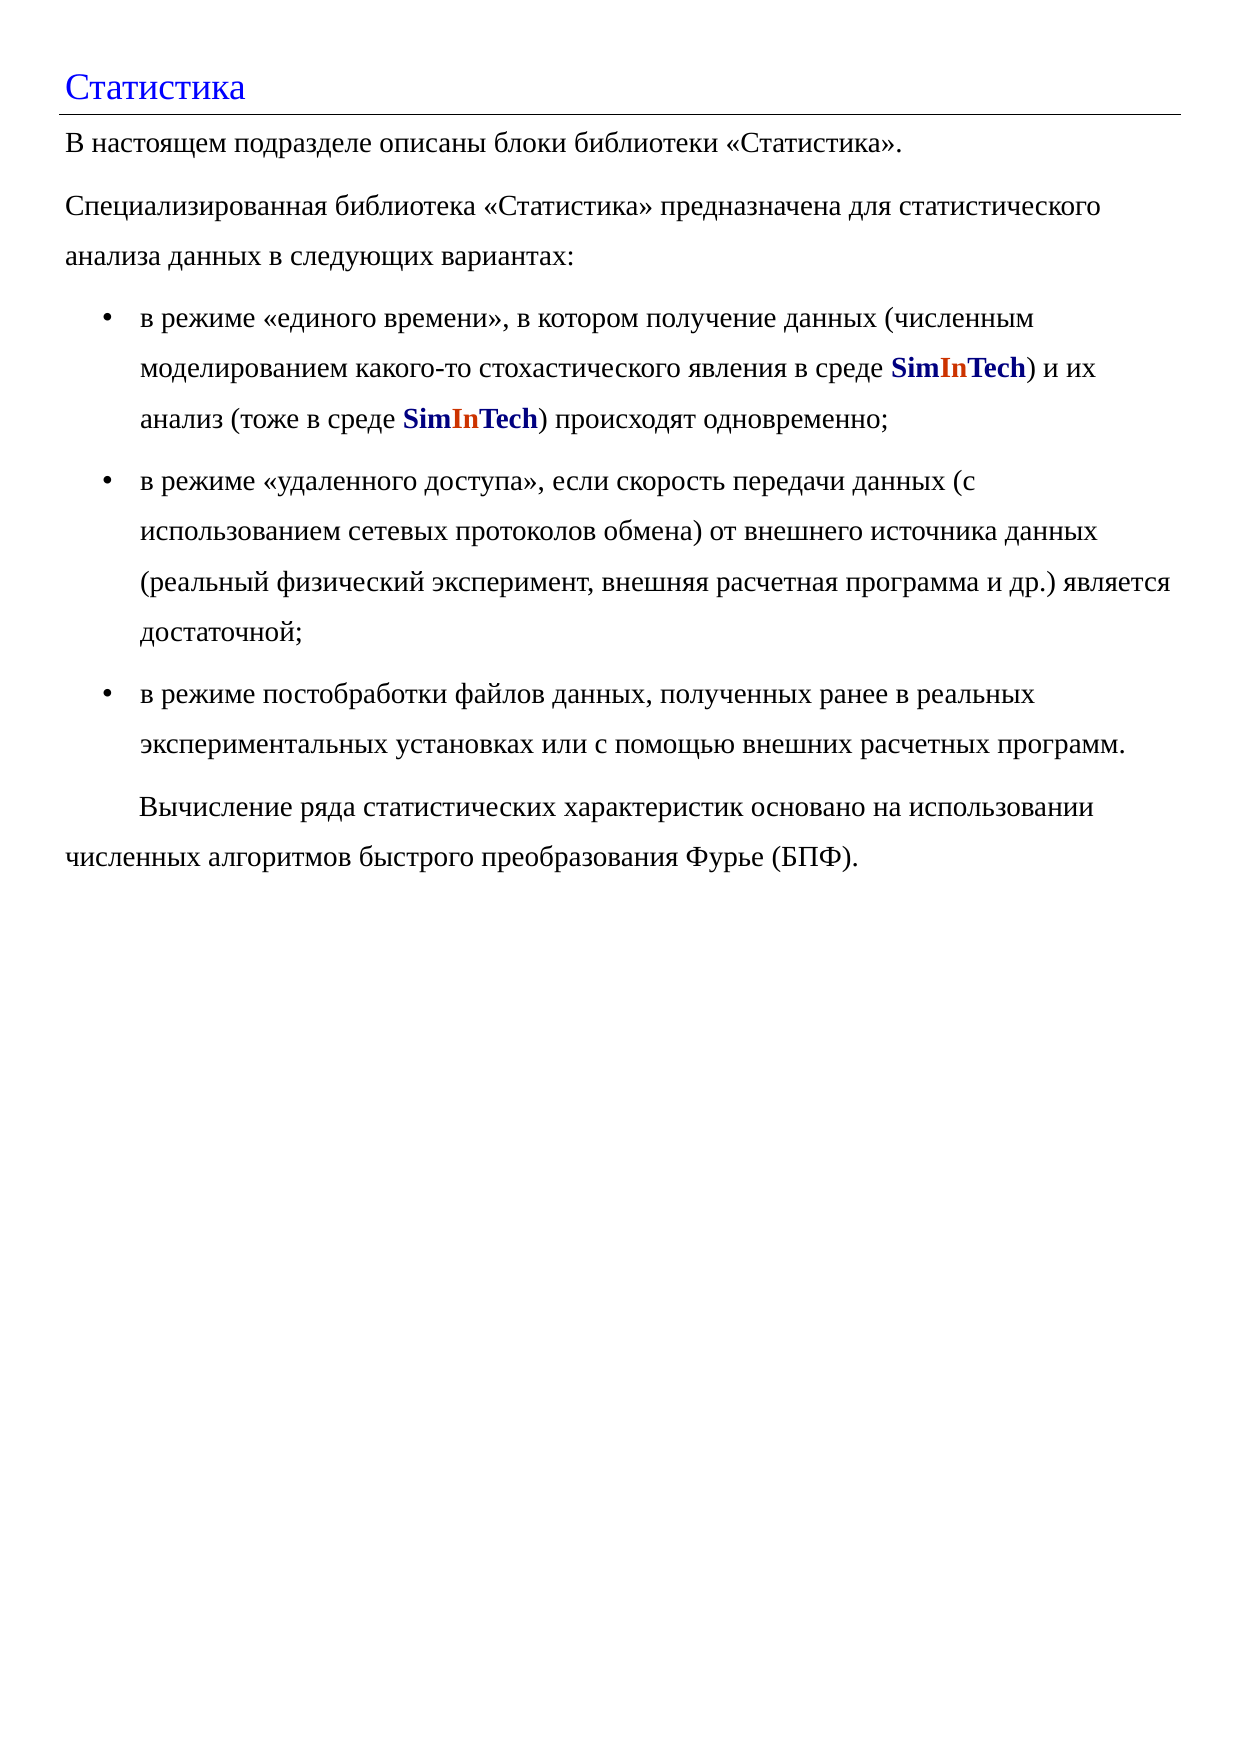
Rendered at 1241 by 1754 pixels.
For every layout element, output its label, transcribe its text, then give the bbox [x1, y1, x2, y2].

table_cell В настоящем подразделе описаны блоки библиотеки «Статистика». Специализированная библиотека «Статистика» предназначена для статистического анализа данных в следующих вариантах: в режиме «единого времени», в котором получение данных (численным моделированием какого-то стохастического явления в среде SimInTech) и их анализ (тоже в среде SimInTech) происходят одновременно; в режиме «удаленного доступа», если скорость передачи данных (с использованием сетевых протоколов обмена) от внешнего источника данных (реальный физический эксперимент, внешняя расчетная программа и др.) является достаточной; в режиме постобработки файлов данных, полученных ранее в реальных экспериментальных установках или с помощью внешних расчетных программ. Вычисление ряда статистических характеристик основано на использовании численных алгоритмов быстрого преобразования Фурье (БПФ). [59, 115, 1181, 884]
table_header Статистика [59, 59, 1181, 114]
